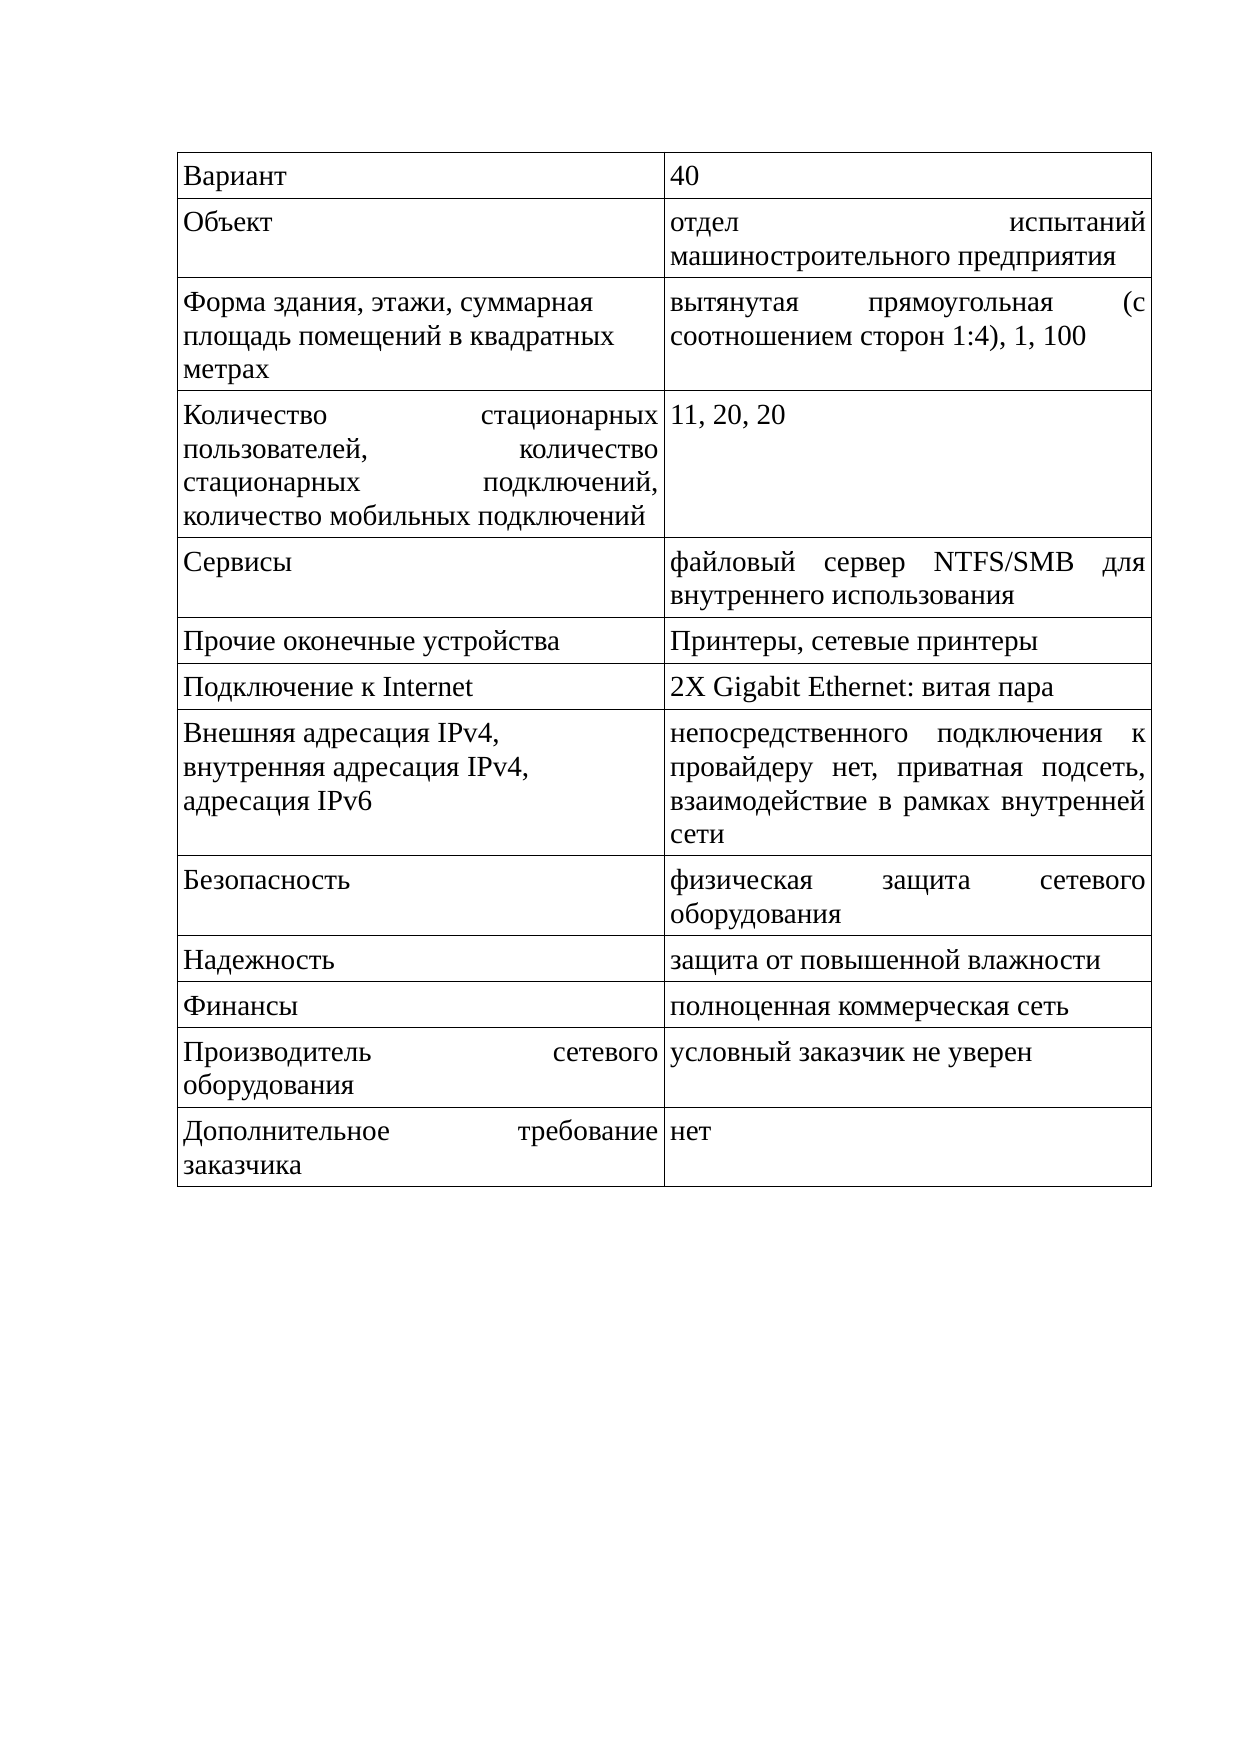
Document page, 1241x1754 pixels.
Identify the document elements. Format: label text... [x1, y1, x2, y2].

table_cell Подключение к Internet [178, 664, 664, 709]
table_cell нет [665, 1108, 1151, 1186]
table_cell Сервисы [178, 538, 664, 617]
table_cell Объект [178, 199, 664, 277]
table_cell отдел испытаний машиностроительного предприятия [665, 199, 1151, 277]
table_cell Надежность [178, 936, 664, 981]
table_cell защита от повышенной влажности [665, 936, 1151, 981]
table_cell Прочие оконечные устройства [178, 618, 664, 663]
table_cell Принтеры, сетевые принтеры [665, 618, 1151, 663]
table_cell Дополнительное требование заказчика [178, 1108, 664, 1186]
table_cell Форма здания, этажи, суммарная площадь помещений в квадратных метрах [178, 278, 664, 390]
table_cell 11, 20, 20 [665, 391, 1151, 537]
table_cell Безопасность [178, 856, 664, 935]
table_cell Количество стационарных пользователей, количество стационарных подключений, количество мобильных подключений [178, 391, 664, 537]
table_header 40 [665, 153, 1151, 198]
table_cell вытянутая прямоугольная (с соотношением сторон 1:4), 1, 100 [665, 278, 1151, 390]
table_cell 2X Gigabit Ethernet: витая пара [665, 664, 1151, 709]
table_header Вариант [178, 153, 664, 198]
table_cell непосредственного подключения к провайдеру нет, приватная подсеть, взаимодействие в рамках внутренней сети [665, 710, 1151, 855]
table_cell файловый сервер NTFS/SMB для внутреннего использования [665, 538, 1151, 617]
table_cell Финансы [178, 982, 664, 1027]
table_cell полноценная коммерческая сеть [665, 982, 1151, 1027]
table_cell Производитель сетевого оборудования [178, 1028, 664, 1107]
table_cell физическая защита сетевого оборудования [665, 856, 1151, 935]
table_cell Внешняя адресация IPv4, внутренняя адресация IPv4, адресация IPv6 [178, 710, 664, 855]
table_cell условный заказчик не уверен [665, 1028, 1151, 1107]
